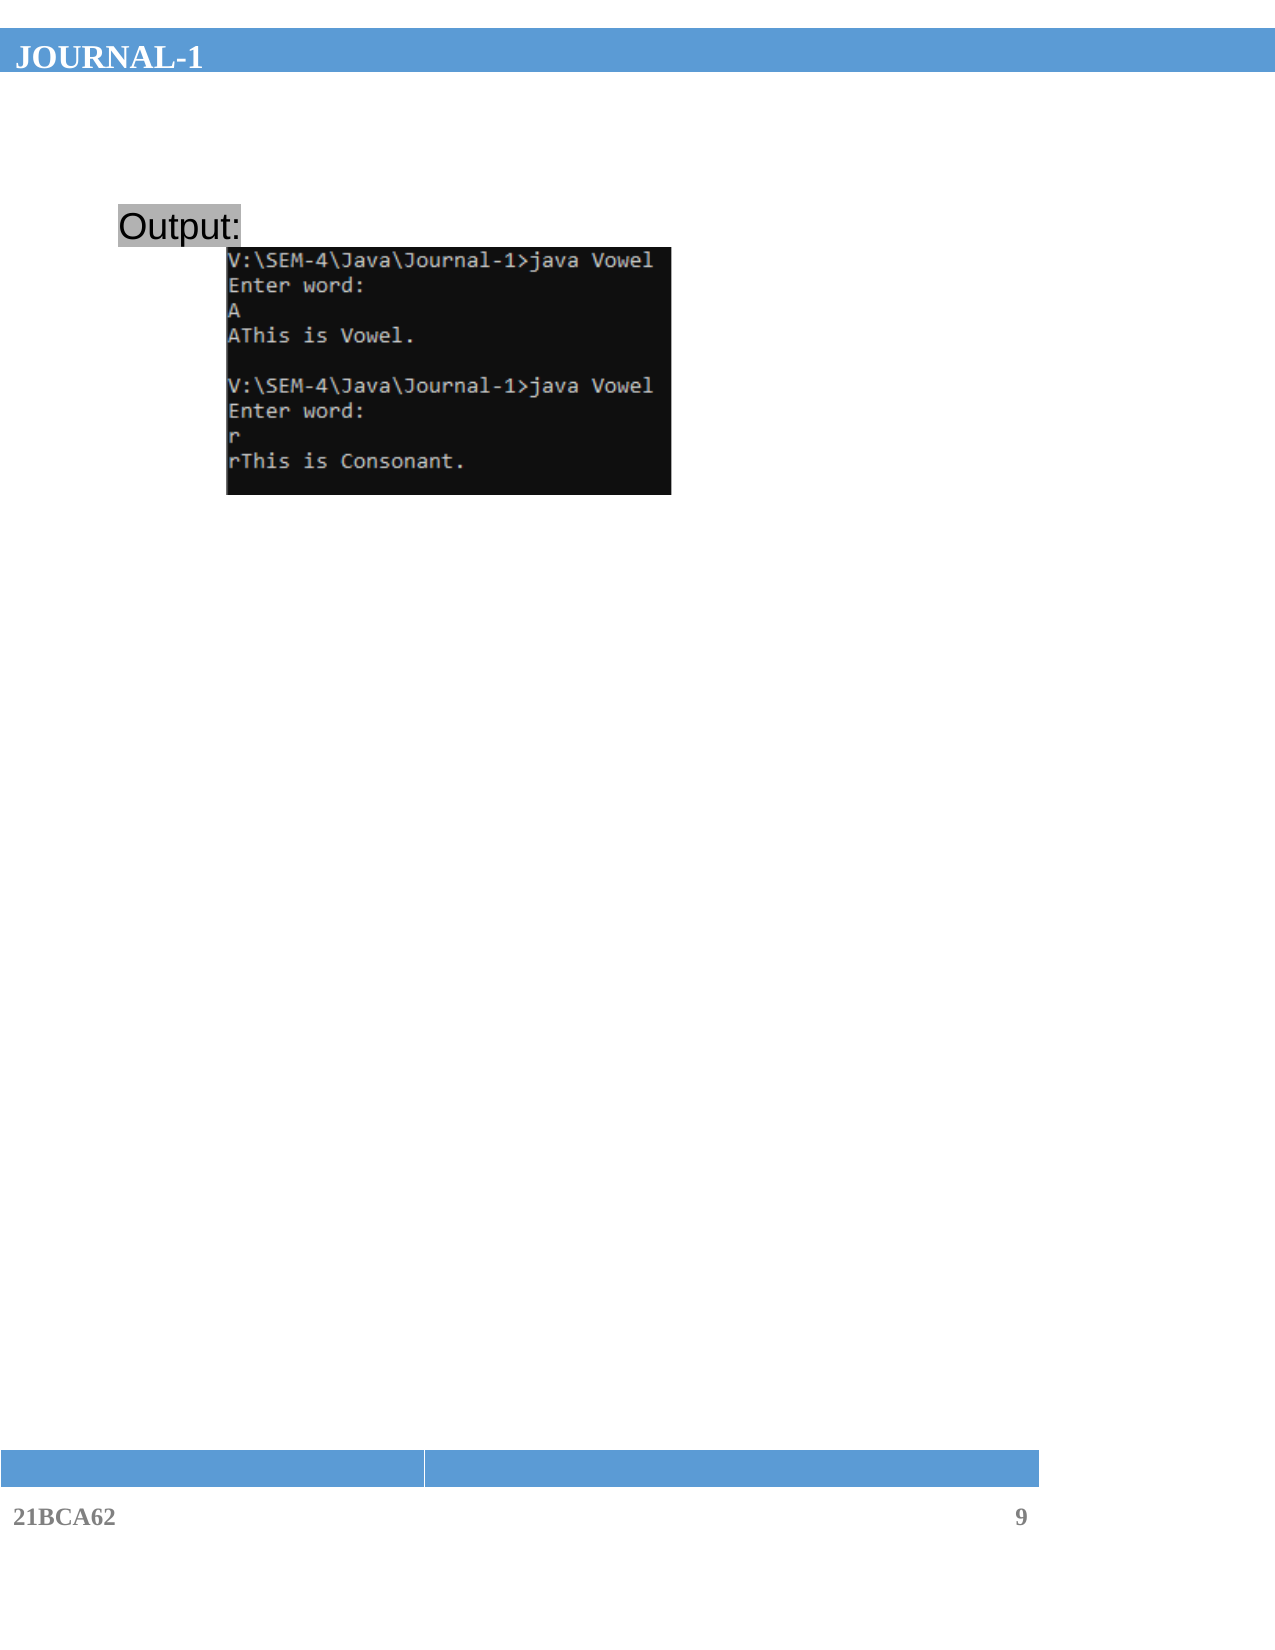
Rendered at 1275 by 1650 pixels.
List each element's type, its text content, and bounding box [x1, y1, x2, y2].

list Output: [118, 204, 1157, 247]
